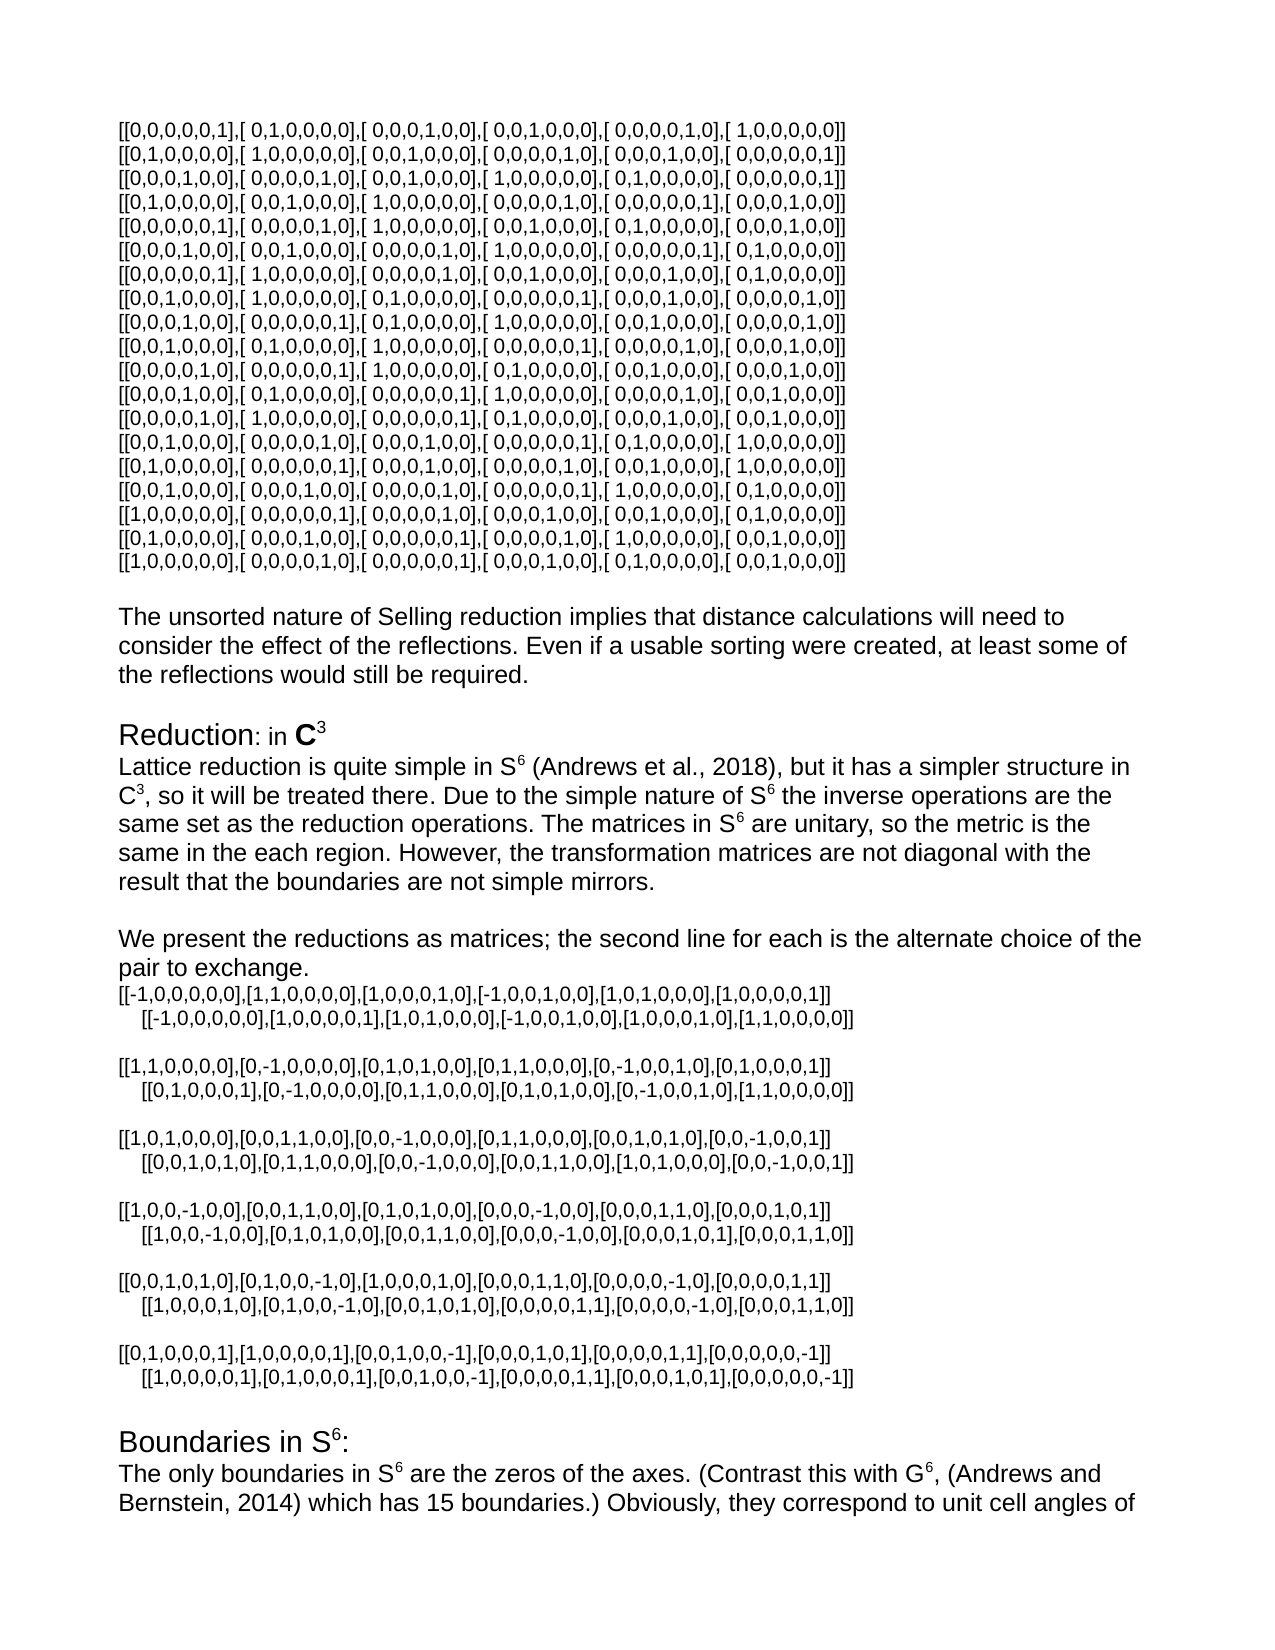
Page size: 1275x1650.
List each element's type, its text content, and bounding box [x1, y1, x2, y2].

text [[0,0,0,1,0,0],[ 0,0,0,0,0,1],[ 0,1,0,0,0,0],[ 1,0,0,0,0,0],[ 0,0,1,0,0,0],[ 0,0,0,0,1,0]] [118, 310, 1157, 334]
text [[0,0,0,0,1,0],[ 0,0,0,0,0,1],[ 1,0,0,0,0,0],[ 0,1,0,0,0,0],[ 0,0,1,0,0,0],[ 0,0,0,1,0,0]] [118, 358, 1157, 382]
text [[-1,0,0,0,0,0],[1,1,0,0,0,0],[1,0,0,0,1,0],[-1,0,0,1,0,0],[1,0,1,0,0,0],[1,0,0,0,0,1]] [[-1,0,0,0,0,0],[1,0,0,0,0,1],[1,0,1,0,0,0],[-1,0,0,1,0,0],[1,0,0,0,1,0],[1,1,0,0,0,0]] [118, 982, 1157, 1030]
text [[0,0,0,1,0,0],[ 0,1,0,0,0,0],[ 0,0,0,0,0,1],[ 1,0,0,0,0,0],[ 0,0,0,0,1,0],[ 0,0,1,0,0,0]] [118, 382, 1157, 406]
text [[0,0,1,0,1,0],[0,1,0,0,-1,0],[1,0,0,0,1,0],[0,0,0,1,1,0],[0,0,0,0,-1,0],[0,0,0,0,1,1]] [[1,0,0,0,1,0],[0,1,0,0,-1,0],[0,0,1,0,1,0],[0,0,0,0,1,1],[0,0,0,0,-1,0],[0,0,0,1,1,0]] [118, 1269, 1157, 1317]
text Boundaries in S6: [118, 1424, 1157, 1459]
text [[0,0,0,1,0,0],[ 0,0,1,0,0,0],[ 0,0,0,0,1,0],[ 1,0,0,0,0,0],[ 0,0,0,0,0,1],[ 0,1,0,0,0,0]] [118, 238, 1157, 262]
text [[0,0,1,0,0,0],[ 1,0,0,0,0,0],[ 0,1,0,0,0,0],[ 0,0,0,0,0,1],[ 0,0,0,1,0,0],[ 0,0,0,0,1,0]] [118, 286, 1157, 310]
text [[1,1,0,0,0,0],[0,-1,0,0,0,0],[0,1,0,1,0,0],[0,1,1,0,0,0],[0,-1,0,0,1,0],[0,1,0,0,0,1]] [[0,1,0,0,0,1],[0,-1,0,0,0,0],[0,1,1,0,0,0],[0,1,0,1,0,0],[0,-1,0,0,1,0],[1,1,0,0,0,0]] [118, 1054, 1157, 1102]
text The only boundaries in S6 are the zeros of the axes. (Contrast this with G6, (Andrews and Bernstein, 2014) which has 15 boundaries.) Obviously, they correspond to unit cell angles of [118, 1459, 1157, 1516]
text [[0,0,0,0,0,1],[ 0,0,0,0,1,0],[ 1,0,0,0,0,0],[ 0,0,1,0,0,0],[ 0,1,0,0,0,0],[ 0,0,0,1,0,0]] [118, 214, 1157, 238]
text [[0,0,0,0,0,1],[ 0,1,0,0,0,0],[ 0,0,0,1,0,0],[ 0,0,1,0,0,0],[ 0,0,0,0,1,0],[ 1,0,0,0,0,0]] [118, 118, 1157, 142]
text [[0,1,0,0,0,0],[ 1,0,0,0,0,0],[ 0,0,1,0,0,0],[ 0,0,0,0,1,0],[ 0,0,0,1,0,0],[ 0,0,0,0,0,1]] [118, 142, 1157, 166]
text [[0,1,0,0,0,0],[ 0,0,1,0,0,0],[ 1,0,0,0,0,0],[ 0,0,0,0,1,0],[ 0,0,0,0,0,1],[ 0,0,0,1,0,0]] [118, 190, 1157, 214]
text The unsorted nature of Selling reduction implies that distance calculations will need to consider the effect of the reflections. Even if a usable sorting were created, at least some of the reflections would still be required. [118, 602, 1157, 688]
text [[0,0,1,0,0,0],[ 0,0,0,0,1,0],[ 0,0,0,1,0,0],[ 0,0,0,0,0,1],[ 0,1,0,0,0,0],[ 1,0,0,0,0,0]] [118, 429, 1157, 453]
text We present the reductions as matrices; the second line for each is the alternate choice of the pair to exchange. [118, 924, 1157, 982]
text [[0,1,0,0,0,0],[ 0,0,0,0,0,1],[ 0,0,0,1,0,0],[ 0,0,0,0,1,0],[ 0,0,1,0,0,0],[ 1,0,0,0,0,0]] [118, 453, 1157, 477]
text [[1,0,1,0,0,0],[0,0,1,1,0,0],[0,0,-1,0,0,0],[0,1,1,0,0,0],[0,0,1,0,1,0],[0,0,-1,0,0,1]] [[0,0,1,0,1,0],[0,1,1,0,0,0],[0,0,-1,0,0,0],[0,0,1,1,0,0],[1,0,1,0,0,0],[0,0,-1,0,0,1]] [118, 1126, 1157, 1173]
text [[0,0,1,0,0,0],[ 0,1,0,0,0,0],[ 1,0,0,0,0,0],[ 0,0,0,0,0,1],[ 0,0,0,0,1,0],[ 0,0,0,1,0,0]] [118, 334, 1157, 358]
text [[1,0,0,0,0,0],[ 0,0,0,0,1,0],[ 0,0,0,0,0,1],[ 0,0,0,1,0,0],[ 0,1,0,0,0,0],[ 0,0,1,0,0,0]] [118, 549, 1157, 573]
text [[0,1,0,0,0,0],[ 0,0,0,1,0,0],[ 0,0,0,0,0,1],[ 0,0,0,0,1,0],[ 1,0,0,0,0,0],[ 0,0,1,0,0,0]] [118, 525, 1157, 549]
text [[0,0,0,1,0,0],[ 0,0,0,0,1,0],[ 0,0,1,0,0,0],[ 1,0,0,0,0,0],[ 0,1,0,0,0,0],[ 0,0,0,0,0,1]] [118, 166, 1157, 190]
text [[0,0,1,0,0,0],[ 0,0,0,1,0,0],[ 0,0,0,0,1,0],[ 0,0,0,0,0,1],[ 1,0,0,0,0,0],[ 0,1,0,0,0,0]] [118, 477, 1157, 501]
text Reduction: in C3 [118, 717, 1157, 752]
text [[1,0,0,-1,0,0],[0,0,1,1,0,0],[0,1,0,1,0,0],[0,0,0,-1,0,0],[0,0,0,1,1,0],[0,0,0,1,0,1]] [[1,0,0,-1,0,0],[0,1,0,1,0,0],[0,0,1,1,0,0],[0,0,0,-1,0,0],[0,0,0,1,0,1],[0,0,0,1,1,0]] [118, 1197, 1157, 1245]
text [[0,1,0,0,0,1],[1,0,0,0,0,1],[0,0,1,0,0,-1],[0,0,0,1,0,1],[0,0,0,0,1,1],[0,0,0,0,0,-1]] [[1,0,0,0,0,1],[0,1,0,0,0,1],[0,0,1,0,0,-1],[0,0,0,0,1,1],[0,0,0,1,0,1],[0,0,0,0,0,-1]] [118, 1341, 1157, 1389]
text [[0,0,0,0,1,0],[ 1,0,0,0,0,0],[ 0,0,0,0,0,1],[ 0,1,0,0,0,0],[ 0,0,0,1,0,0],[ 0,0,1,0,0,0]] [118, 406, 1157, 429]
text [[0,0,0,0,0,1],[ 1,0,0,0,0,0],[ 0,0,0,0,1,0],[ 0,0,1,0,0,0],[ 0,0,0,1,0,0],[ 0,1,0,0,0,0]] [118, 262, 1157, 286]
text [[1,0,0,0,0,0],[ 0,0,0,0,0,1],[ 0,0,0,0,1,0],[ 0,0,0,1,0,0],[ 0,0,1,0,0,0],[ 0,1,0,0,0,0]] [118, 501, 1157, 525]
text Lattice reduction is quite simple in S6 (Andrews et al., 2018), but it has a simpler structure in C3, so it will be treated there. Due to the simple nature of S6 the inverse operations are the same set as the reduction operations. The matrices in S6 are unitary, so the metric is the same in the each region. However, the transformation matrices are not diagonal with the result that the boundaries are not simple mirrors. [118, 752, 1157, 896]
